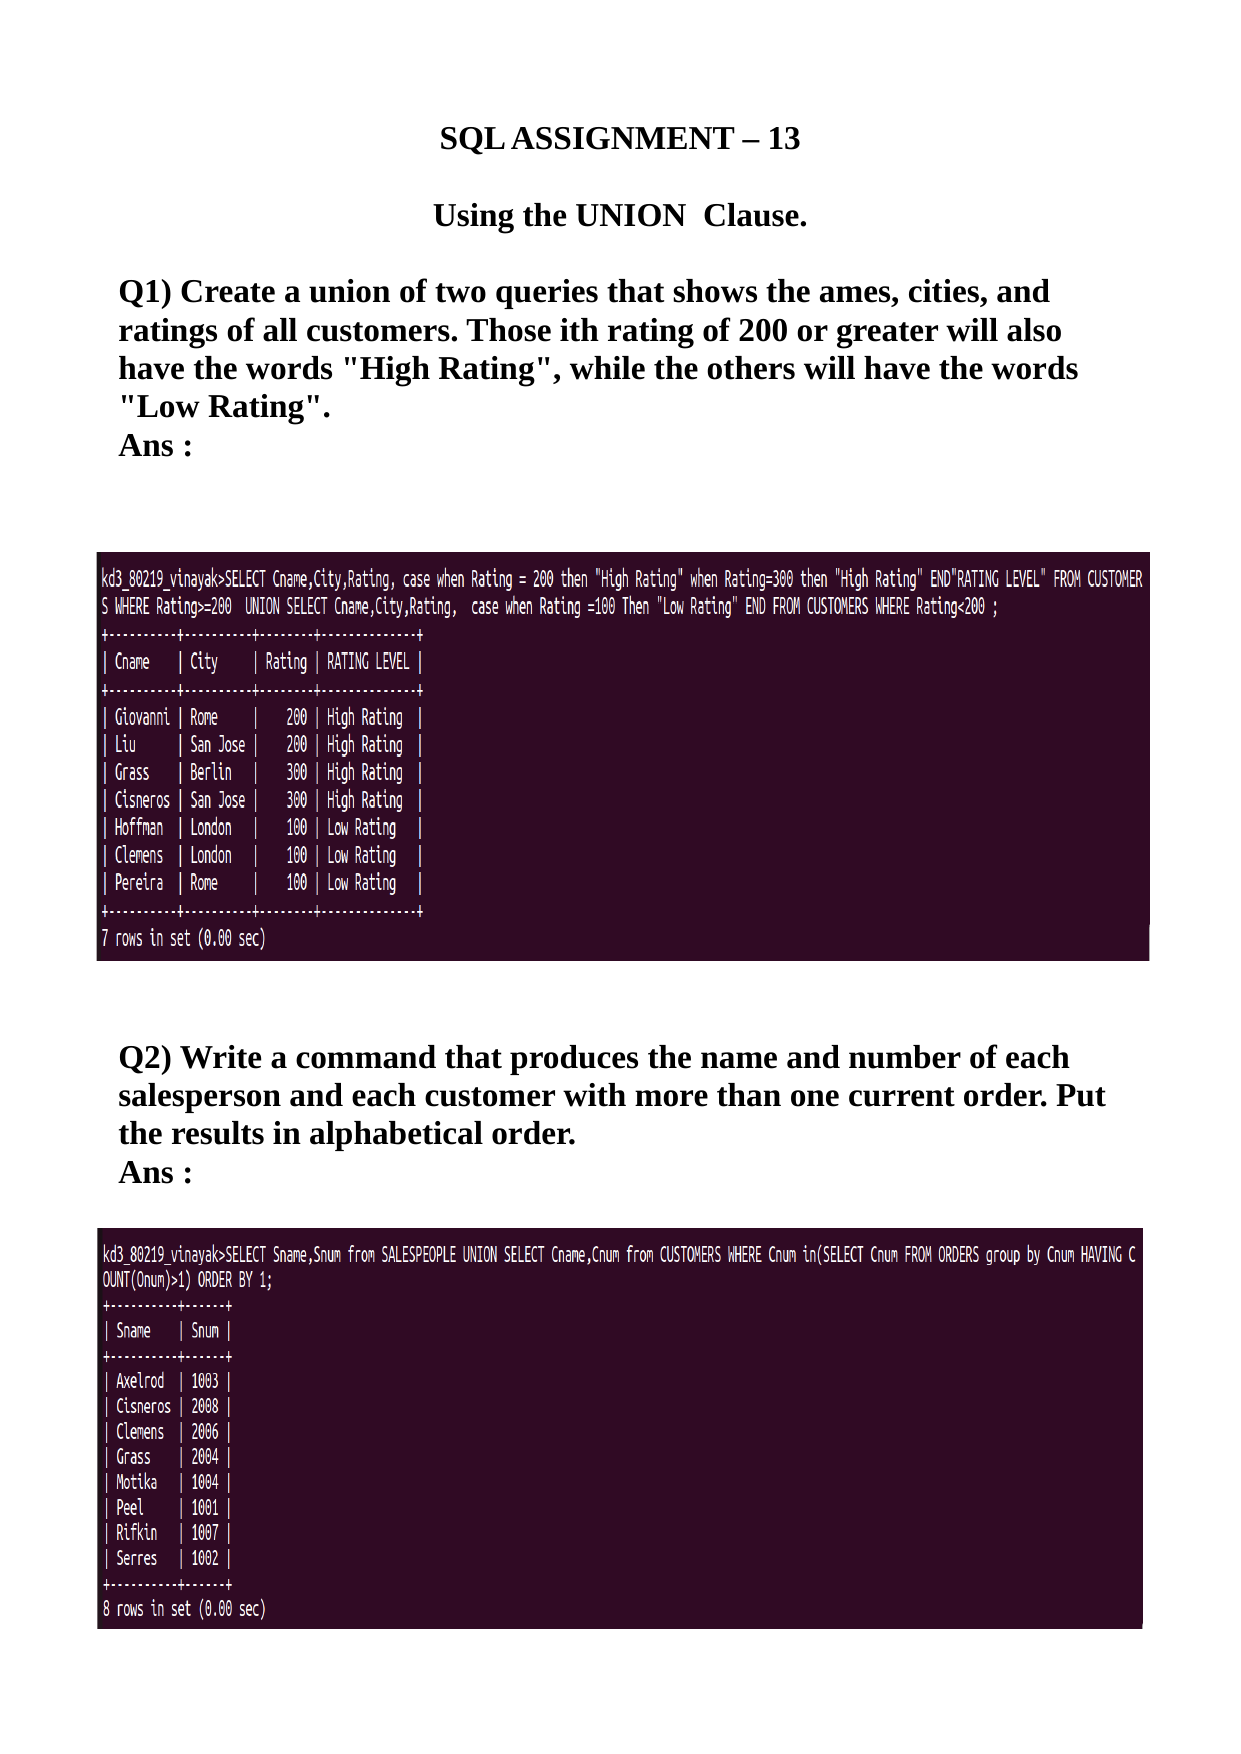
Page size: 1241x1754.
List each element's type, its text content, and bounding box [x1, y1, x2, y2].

text Using the UNION Clause. [118, 195, 1122, 233]
picture [96, 552, 1150, 961]
text Q2) Write a command that produces the name and number of each salesperson and each customer with more than one current order. Put the results in alphabetical order. [118, 1037, 1122, 1152]
text SQL ASSIGNMENT – 13 [118, 118, 1122, 156]
text Ans : [118, 1152, 1122, 1190]
text Ans : [118, 425, 1122, 463]
picture [97, 1228, 1143, 1629]
text Q1) Create a union of two queries that shows the ames, cities, and ratings of all customers. Those ith rating of 200 or greater will also have the words "High Rating", while the others will have the words "Low Rating". [118, 271, 1122, 425]
